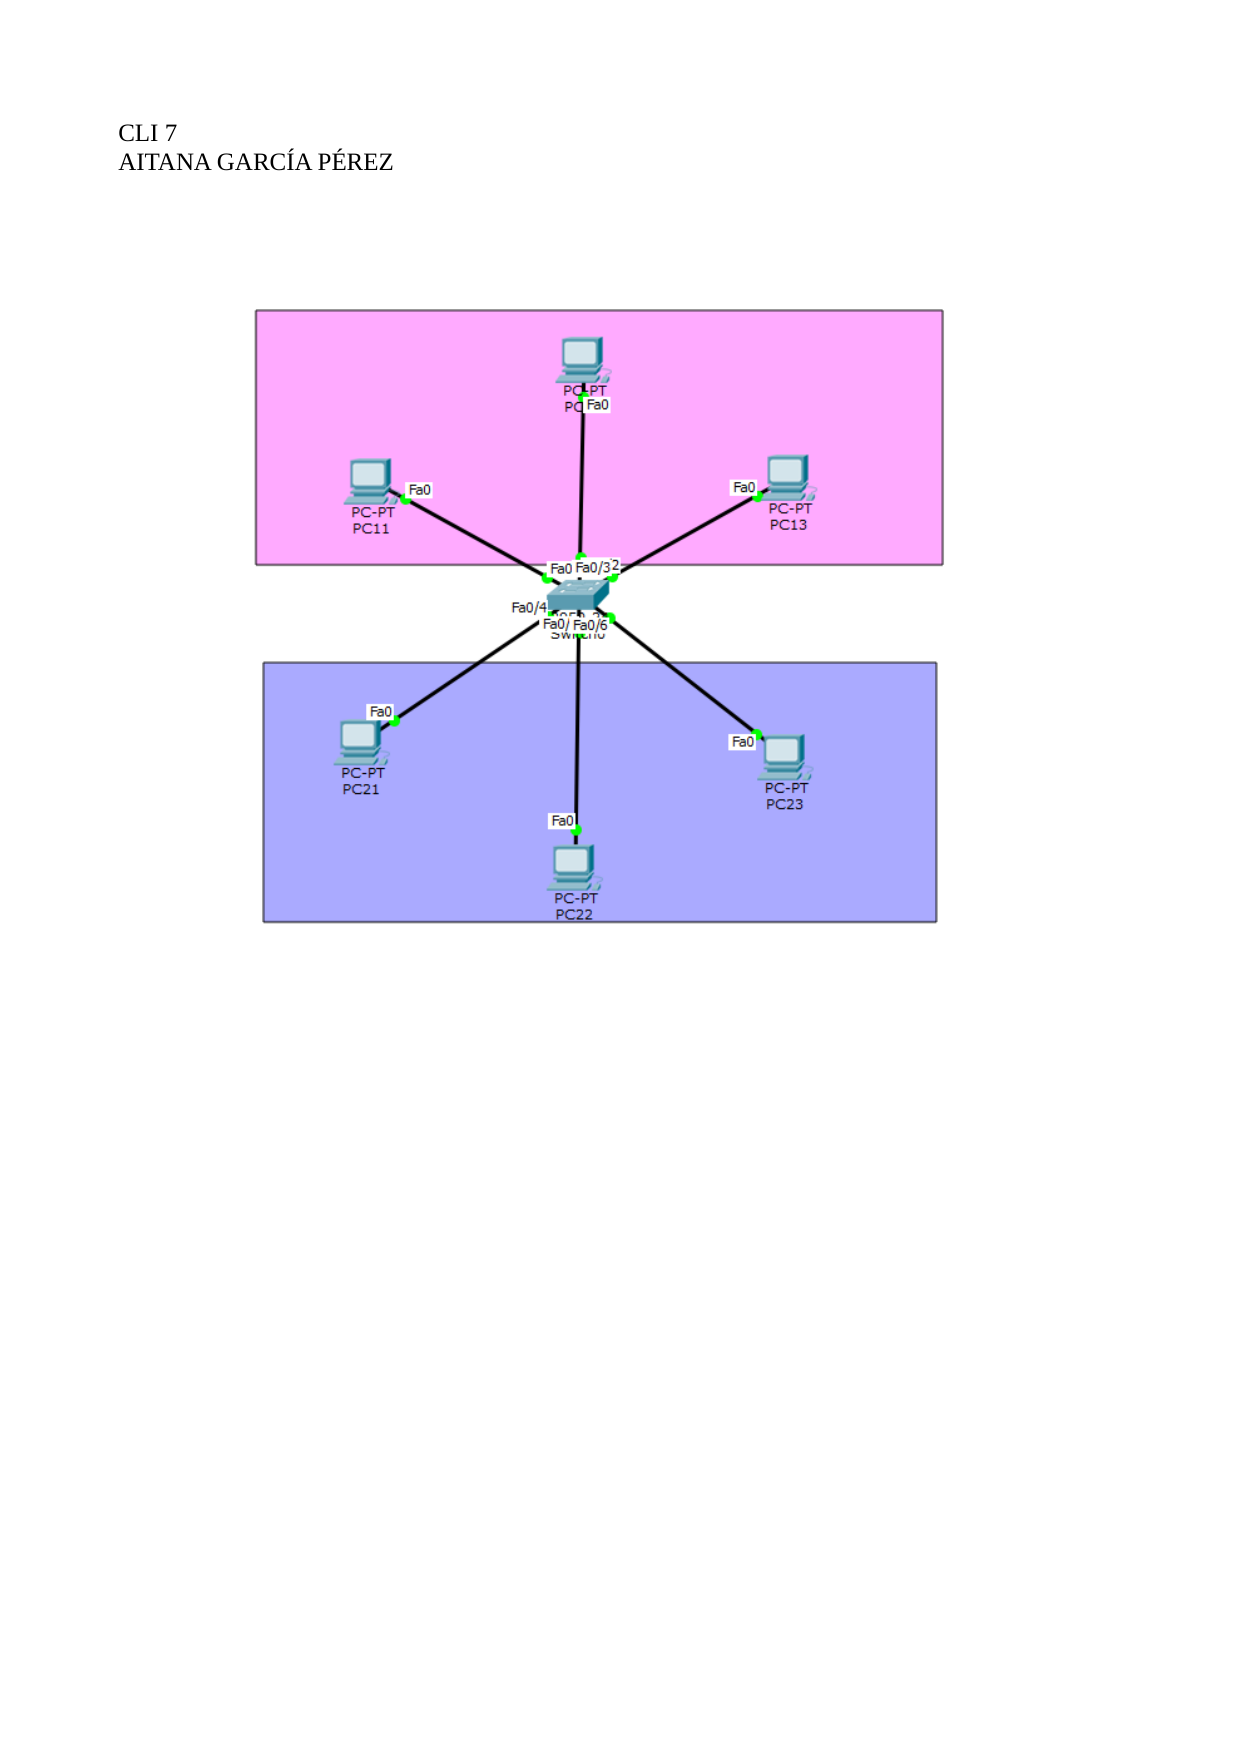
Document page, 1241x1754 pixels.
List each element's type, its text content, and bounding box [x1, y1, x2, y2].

text AITANA GARCÍA PÉREZ [118, 147, 1122, 176]
picture [127, 210, 1132, 946]
text CLI 7 [118, 118, 1122, 147]
